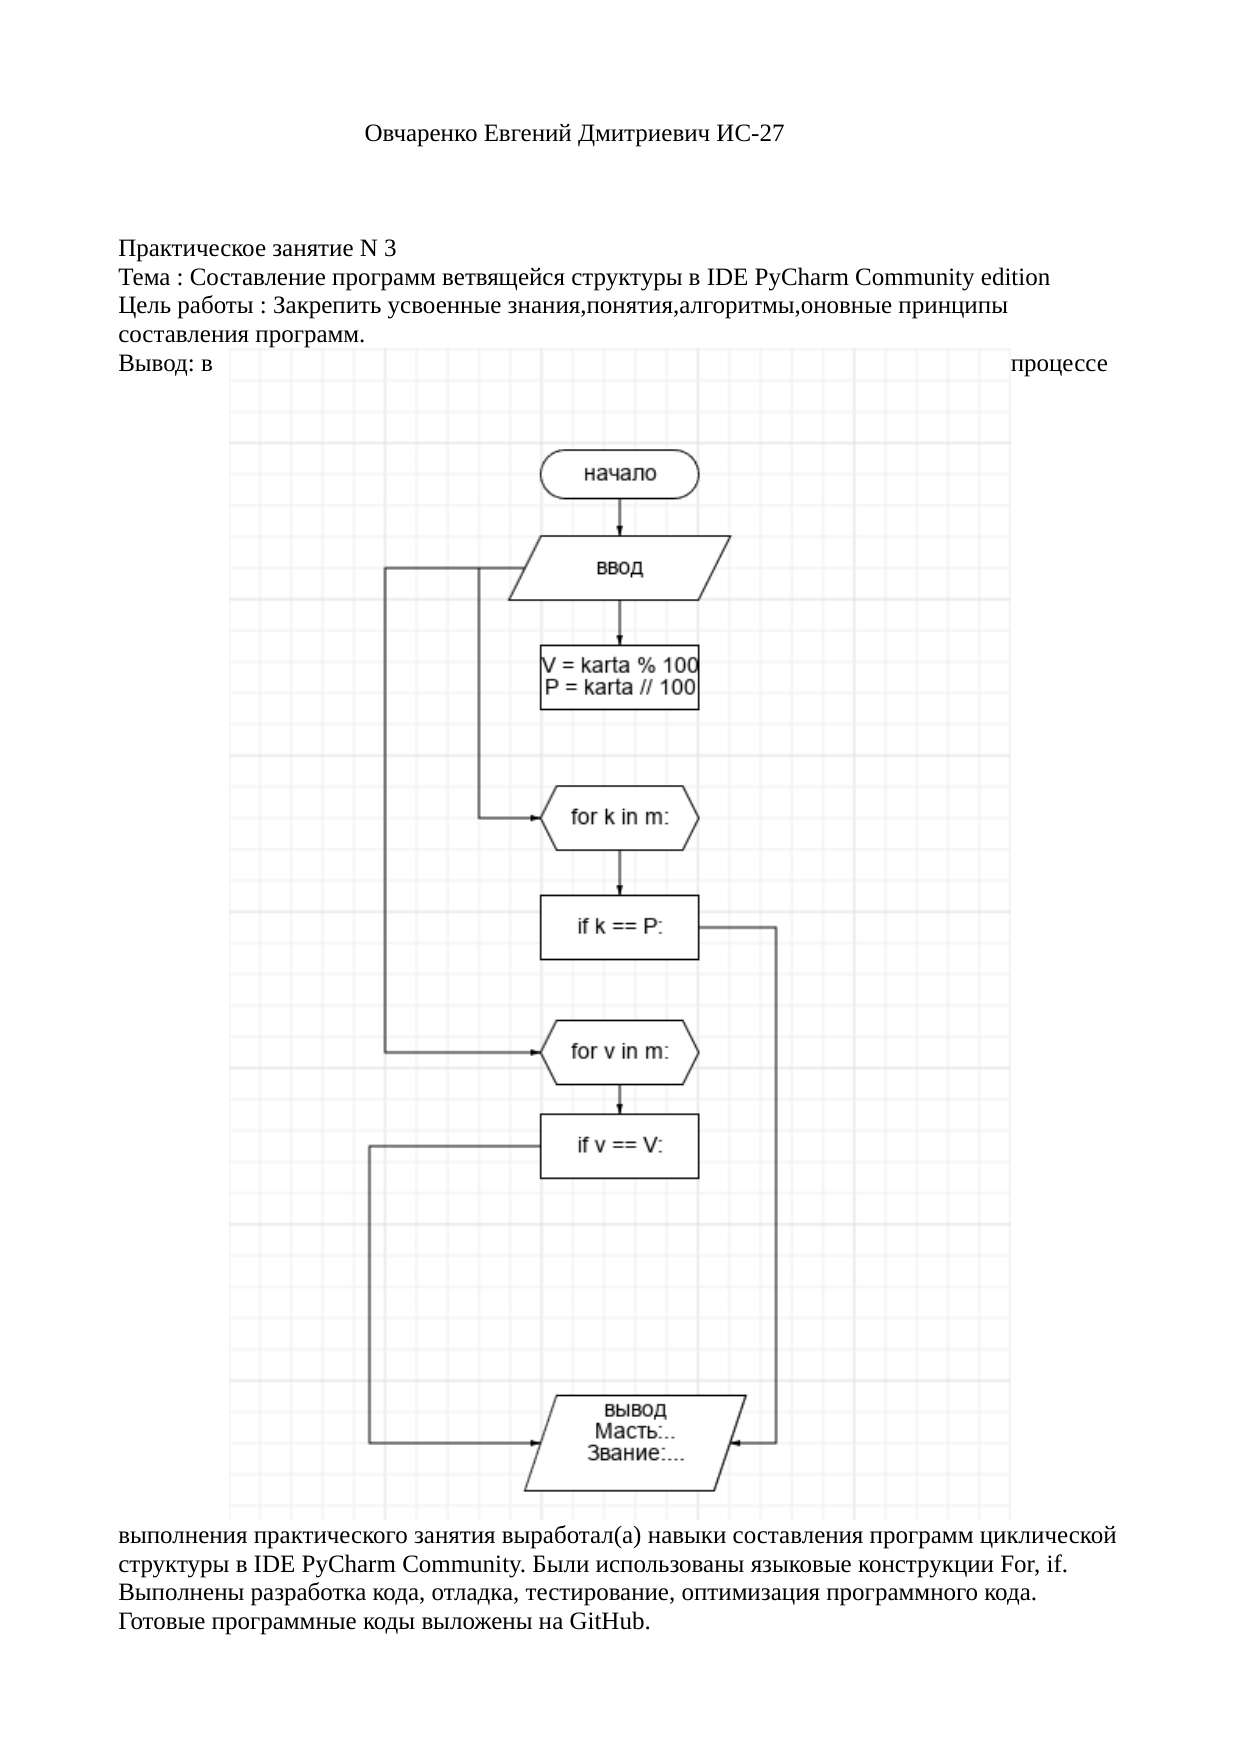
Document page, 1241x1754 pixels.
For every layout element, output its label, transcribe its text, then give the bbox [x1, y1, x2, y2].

text Практическое занятие N 3 [118, 233, 1122, 262]
text Цель работы : Закрепить усвоенные знания,понятия,алгоритмы,оновные принципы составления программ. [118, 291, 1122, 348]
text Вывод: в процессе выполнения практического занятия выработал(а) навыки составления программ циклической структуры в IDE PyCharm Community. Были использованы языковые конструкции For, if. [118, 348, 1122, 1577]
text Выполнены разработка кода, отладка, тестирование, оптимизация программного кода. Готовые программные коды выложены на GitHub. [118, 1577, 1122, 1635]
text Тема : Составление программ ветвящейся структуры в IDE PyCharm Community edition [118, 262, 1122, 291]
text Овчаренко Евгений Дмитриевич ИС-27 [118, 118, 1122, 147]
